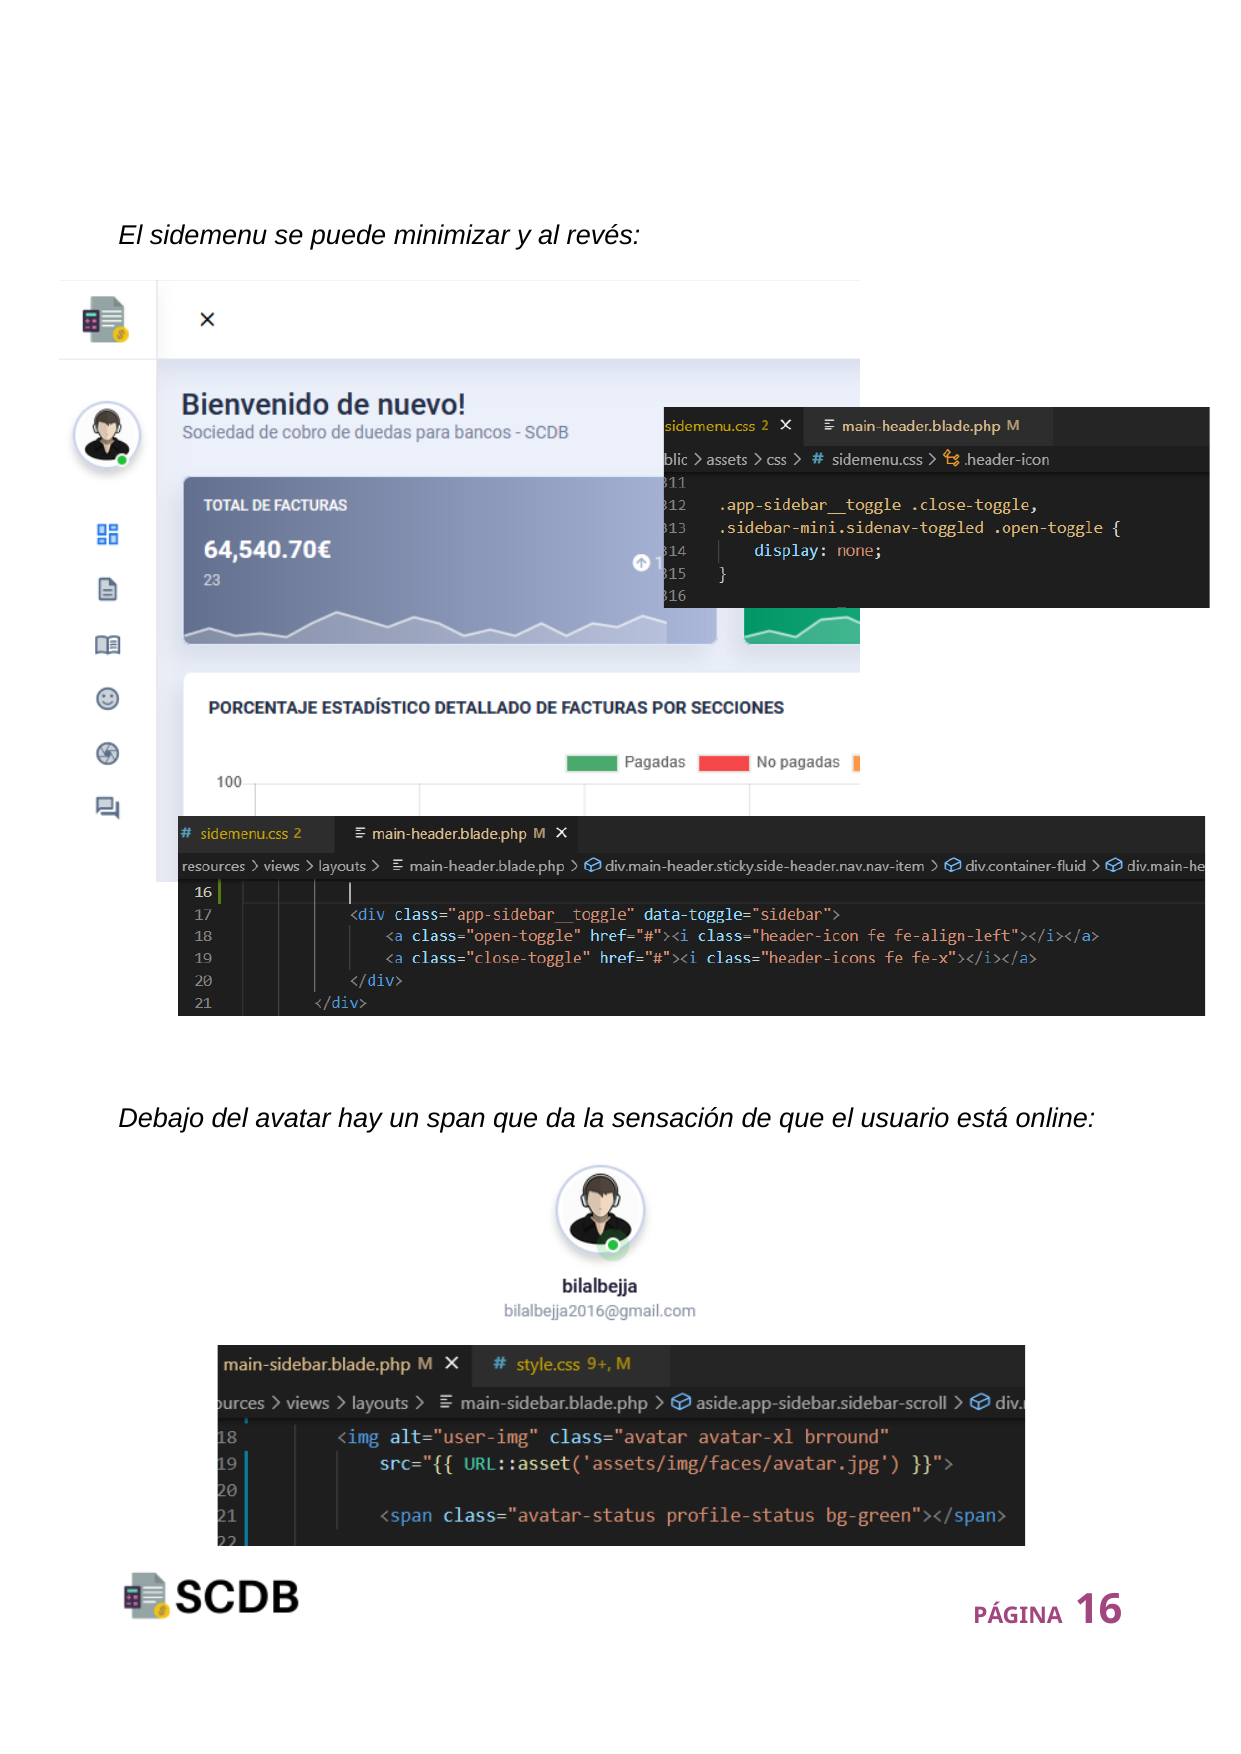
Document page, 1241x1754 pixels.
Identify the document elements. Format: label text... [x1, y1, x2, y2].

picture [483, 1145, 722, 1334]
text Debajo del avatar hay un span que da la sensación de que el usuario está online: [118, 1102, 1122, 1133]
picture [217, 1345, 1026, 1546]
text El sidemenu se puede minimizar y al revés: [118, 219, 1122, 250]
picture [58, 280, 1210, 1016]
picture [122, 1569, 305, 1622]
